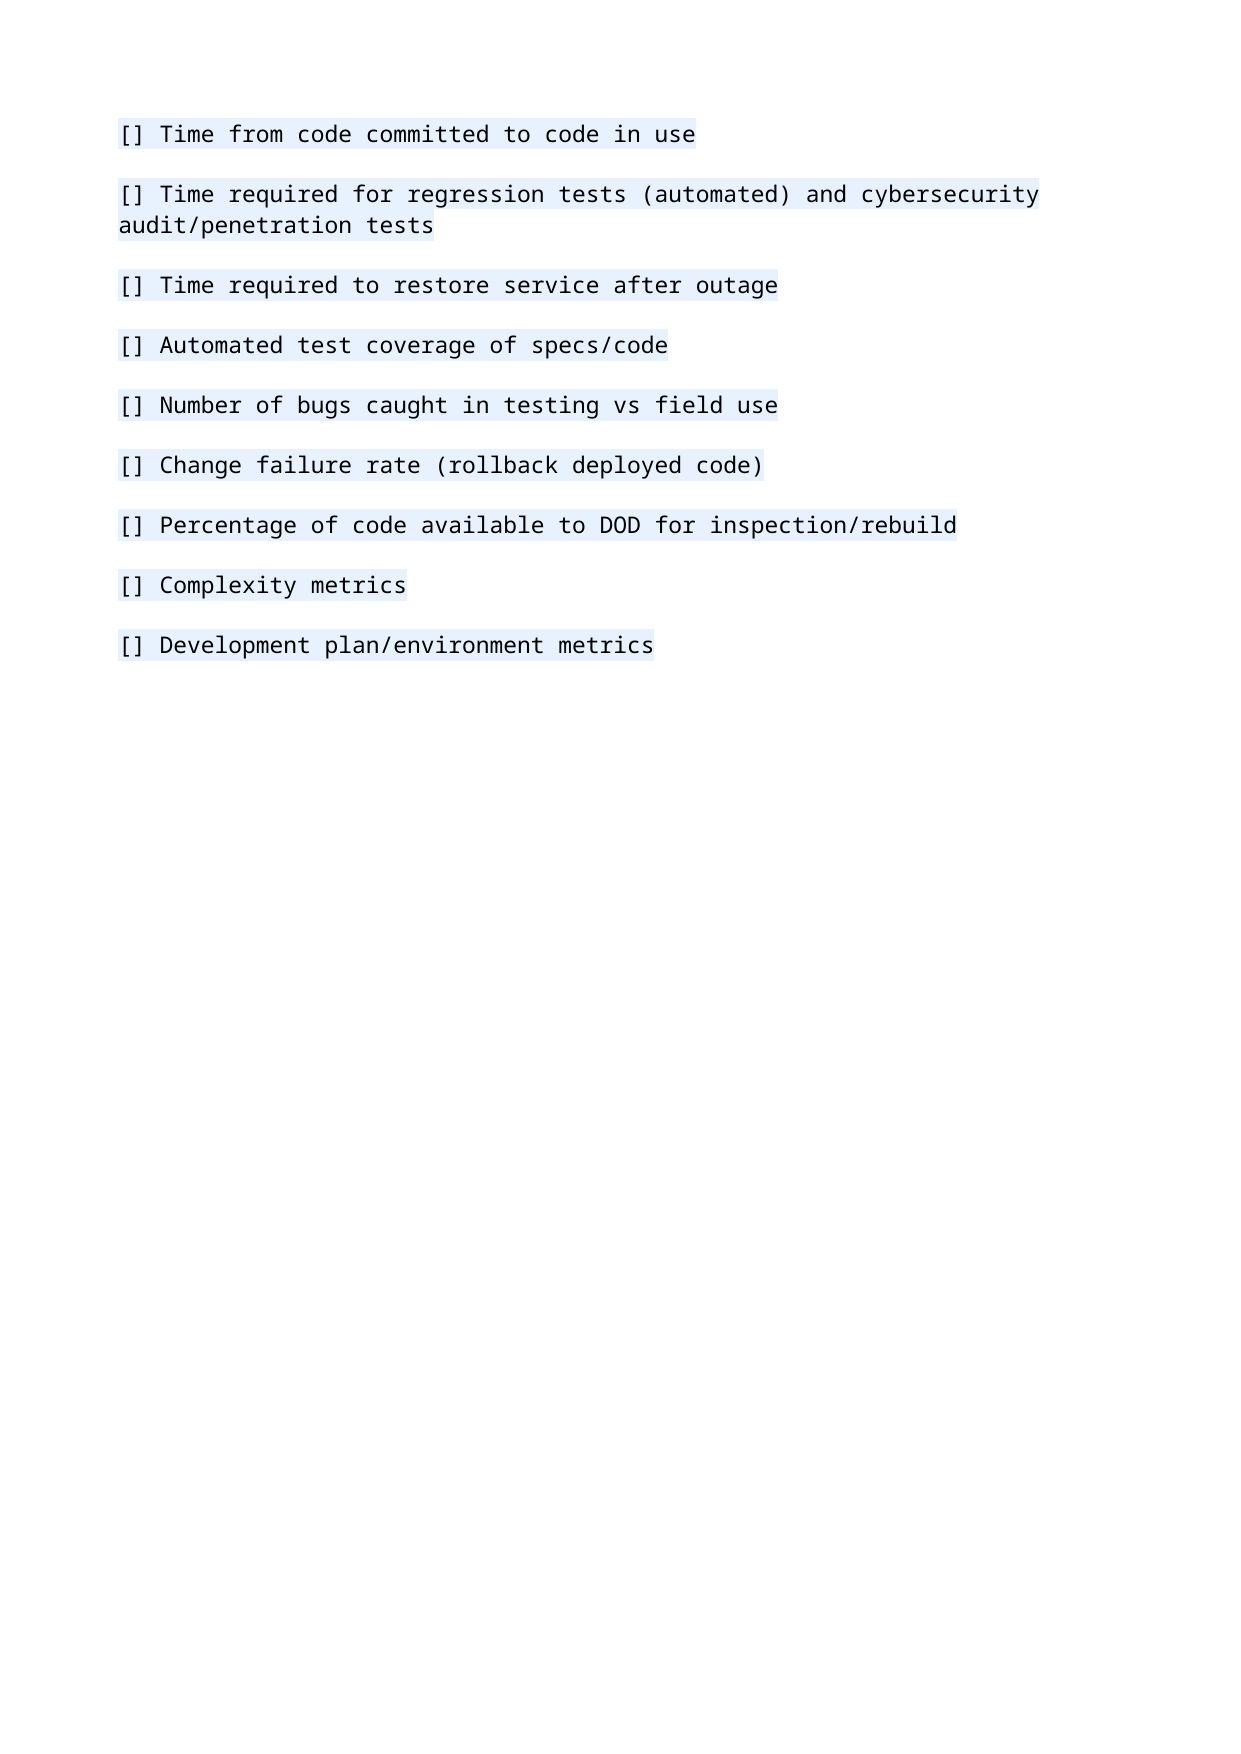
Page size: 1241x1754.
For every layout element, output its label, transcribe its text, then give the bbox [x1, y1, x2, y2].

text [] Time from code committed to code in use [118, 118, 1122, 149]
text [] Automated test coverage of specs/code [118, 329, 1122, 361]
text [] Percentage of code available to DOD for inspection/rebuild [118, 509, 1122, 541]
text [] Development plan/environment metrics [118, 629, 1122, 661]
text [] Time required for regression tests (automated) and cybersecurity audit/penetration tests [118, 178, 1122, 241]
text [] Time required to restore service after outage [118, 269, 1122, 301]
text [] Complexity metrics [118, 569, 1122, 601]
text [] Change failure rate (rollback deployed code) [118, 449, 1122, 481]
text [] Number of bugs caught in testing vs field use [118, 389, 1122, 421]
